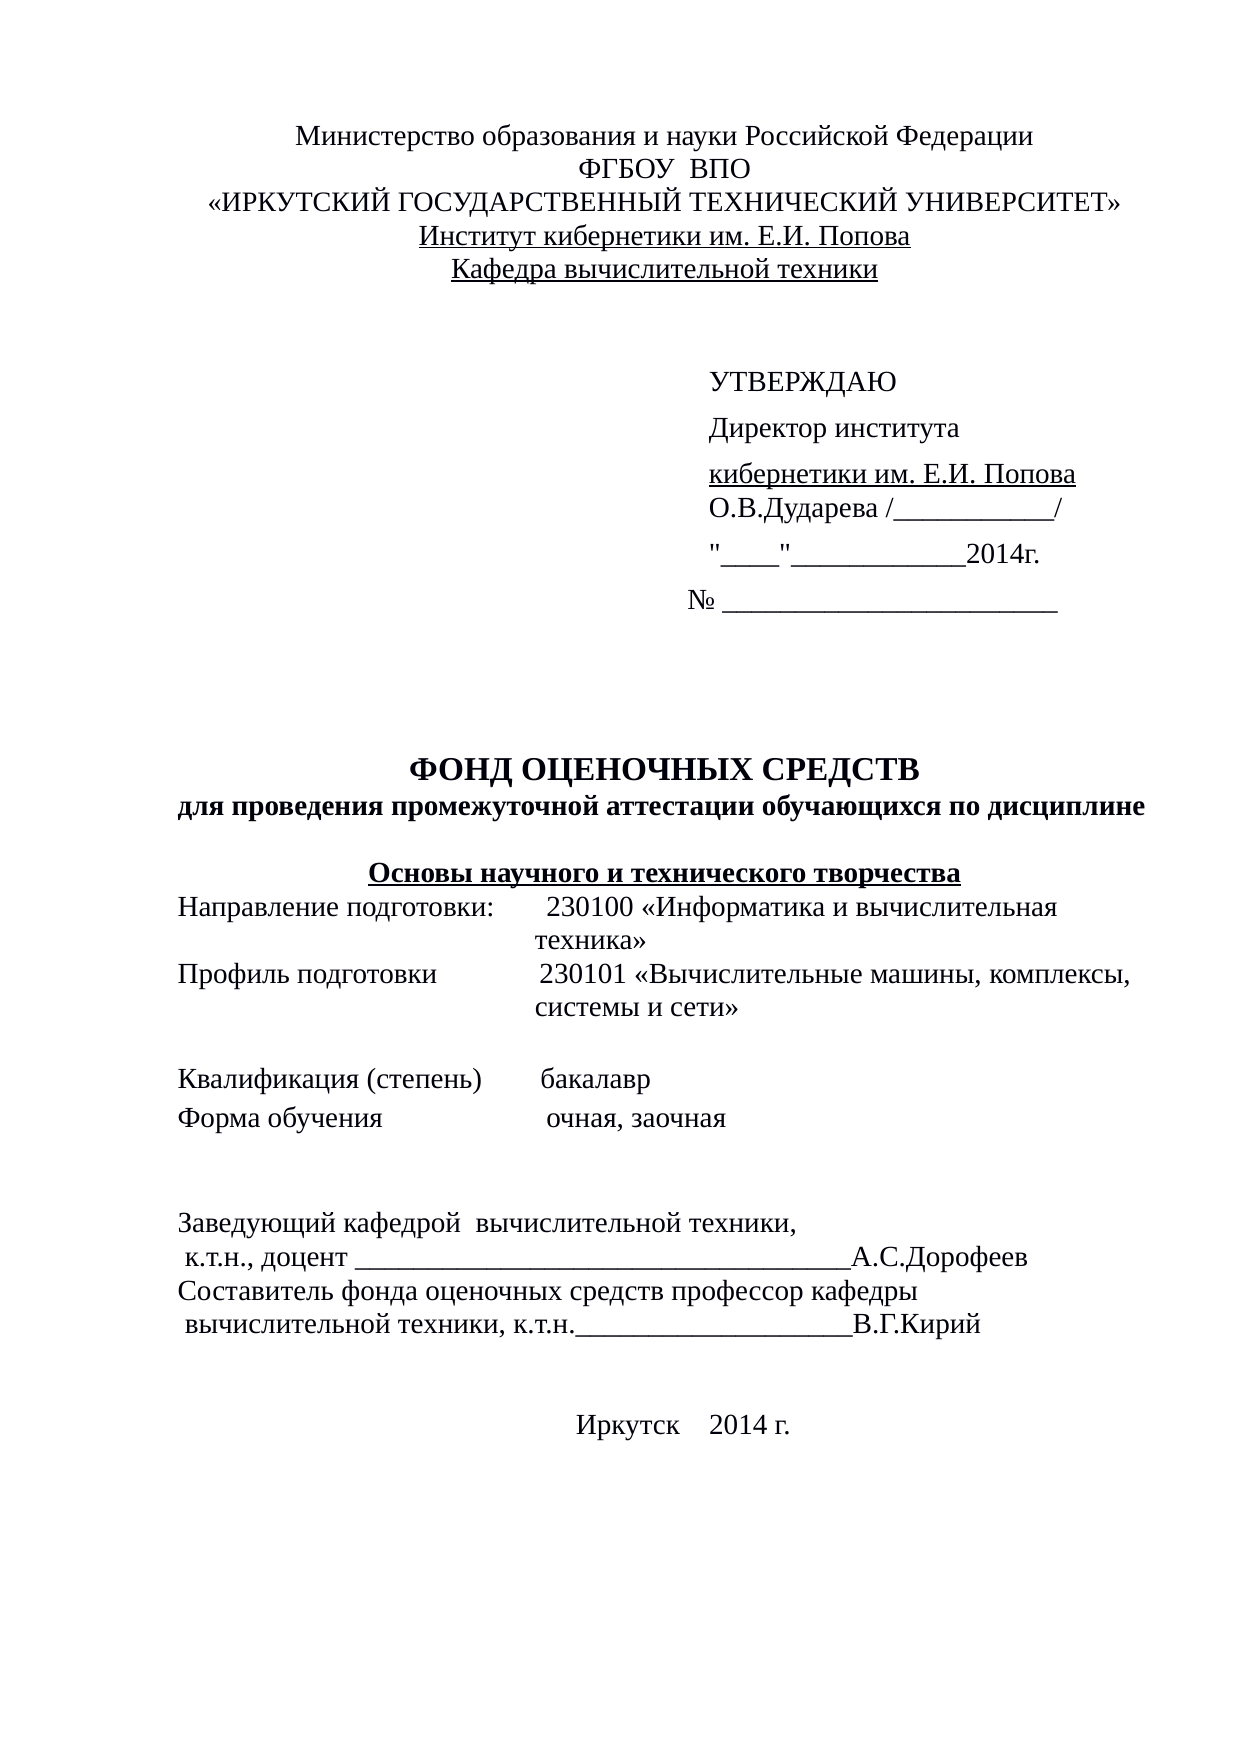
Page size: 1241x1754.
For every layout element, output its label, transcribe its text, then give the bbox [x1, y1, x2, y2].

text Иркутск 2014 г. [215, 1407, 1152, 1440]
text "____"____________2014г. [709, 536, 1152, 569]
text Форма обучения очная, заочная [177, 1100, 1152, 1133]
text к.т.н., доцент __________________________________А.С.Дорофеев [177, 1239, 1152, 1273]
text № _______________________ [177, 582, 1152, 616]
text техника» [177, 922, 1152, 956]
text Направление подготовки: 230100 «Информатика и вычислительная [177, 889, 1152, 922]
text Министерство образования и науки Российской Федерации [177, 118, 1152, 152]
text Институт кибернетики им. Е.И. Попова [177, 218, 1152, 251]
text вычислительной техники, к.т.н.___________________В.Г.Кирий [177, 1306, 1152, 1340]
text кибернетики им. Е.И. Попова О.В.Дударева /___________/ [709, 456, 1152, 523]
text Кафедра вычислительной техники [177, 251, 1152, 285]
text Квалификация (степень) бакалавр [177, 1061, 1152, 1095]
text Основы научного и технического творчества [177, 855, 1152, 889]
text ФГБОУ ВПО [177, 152, 1152, 185]
text Заведующий кафедрой вычислительной техники, [177, 1206, 1152, 1239]
text «Иркутский государственный технический Университет» [177, 185, 1152, 218]
text Директор института [709, 410, 1152, 444]
text системы и сети» [177, 989, 1152, 1023]
text Составитель фонда оценочных средств профессор кафедры [177, 1273, 1152, 1306]
text ФОНД ОЦЕНОЧНЫХ СРЕДСТВ [177, 750, 1152, 788]
text УТВЕРЖДАЮ [709, 364, 1152, 398]
text для проведения промежуточной аттестации обучающихся по дисциплине [177, 788, 1152, 822]
text Профиль подготовки 230101 «Вычислительные машины, комплексы, [177, 956, 1152, 989]
